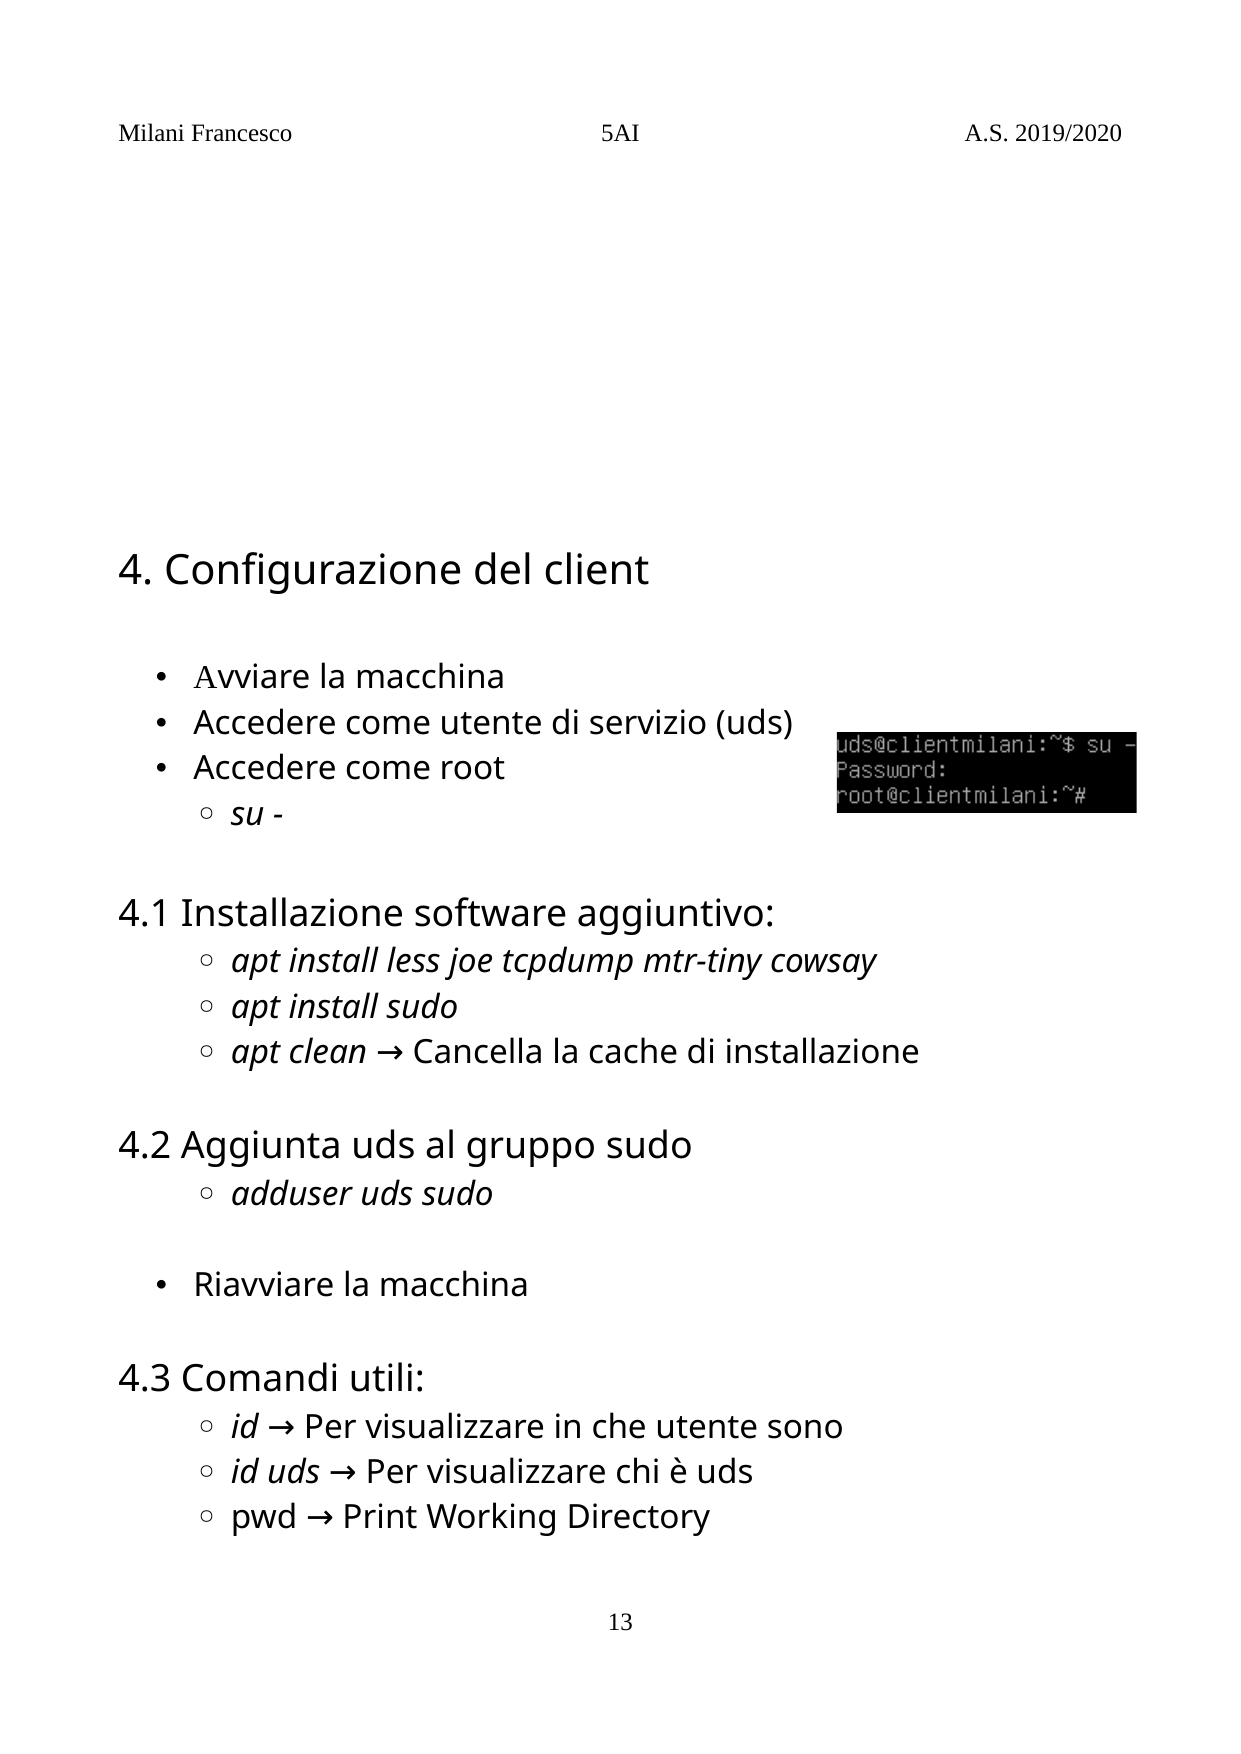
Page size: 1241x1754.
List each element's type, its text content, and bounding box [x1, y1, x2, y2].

list Accedere come root [156, 744, 836, 789]
list Avviare la macchina [156, 653, 1122, 699]
list su - [193, 789, 1122, 835]
text 4.2 Aggiunta uds al gruppo sudo [118, 1119, 1122, 1170]
list id uds → Per visualizzare chi è uds [193, 1448, 1122, 1493]
text 4.3 Comandi utili: [118, 1351, 1122, 1402]
list apt install sudo [193, 982, 1122, 1028]
list adduser uds sudo [193, 1170, 1122, 1215]
list apt clean → Cancella la cache di installazione [193, 1028, 1122, 1073]
list pwd → Print Working Directory [193, 1493, 1122, 1539]
picture [836, 732, 1137, 813]
list id → Per visualizzare in che utente sono [193, 1402, 1122, 1448]
text 4. Configurazione del client [118, 540, 1122, 596]
list apt install less joe tcpdump mtr-tiny cowsay [193, 937, 1122, 982]
list Accedere come utente di servizio (uds) [156, 699, 1122, 744]
list Riavviare la macchina [156, 1261, 1122, 1306]
text 4.1 Installazione software aggiuntivo: [118, 886, 1122, 937]
